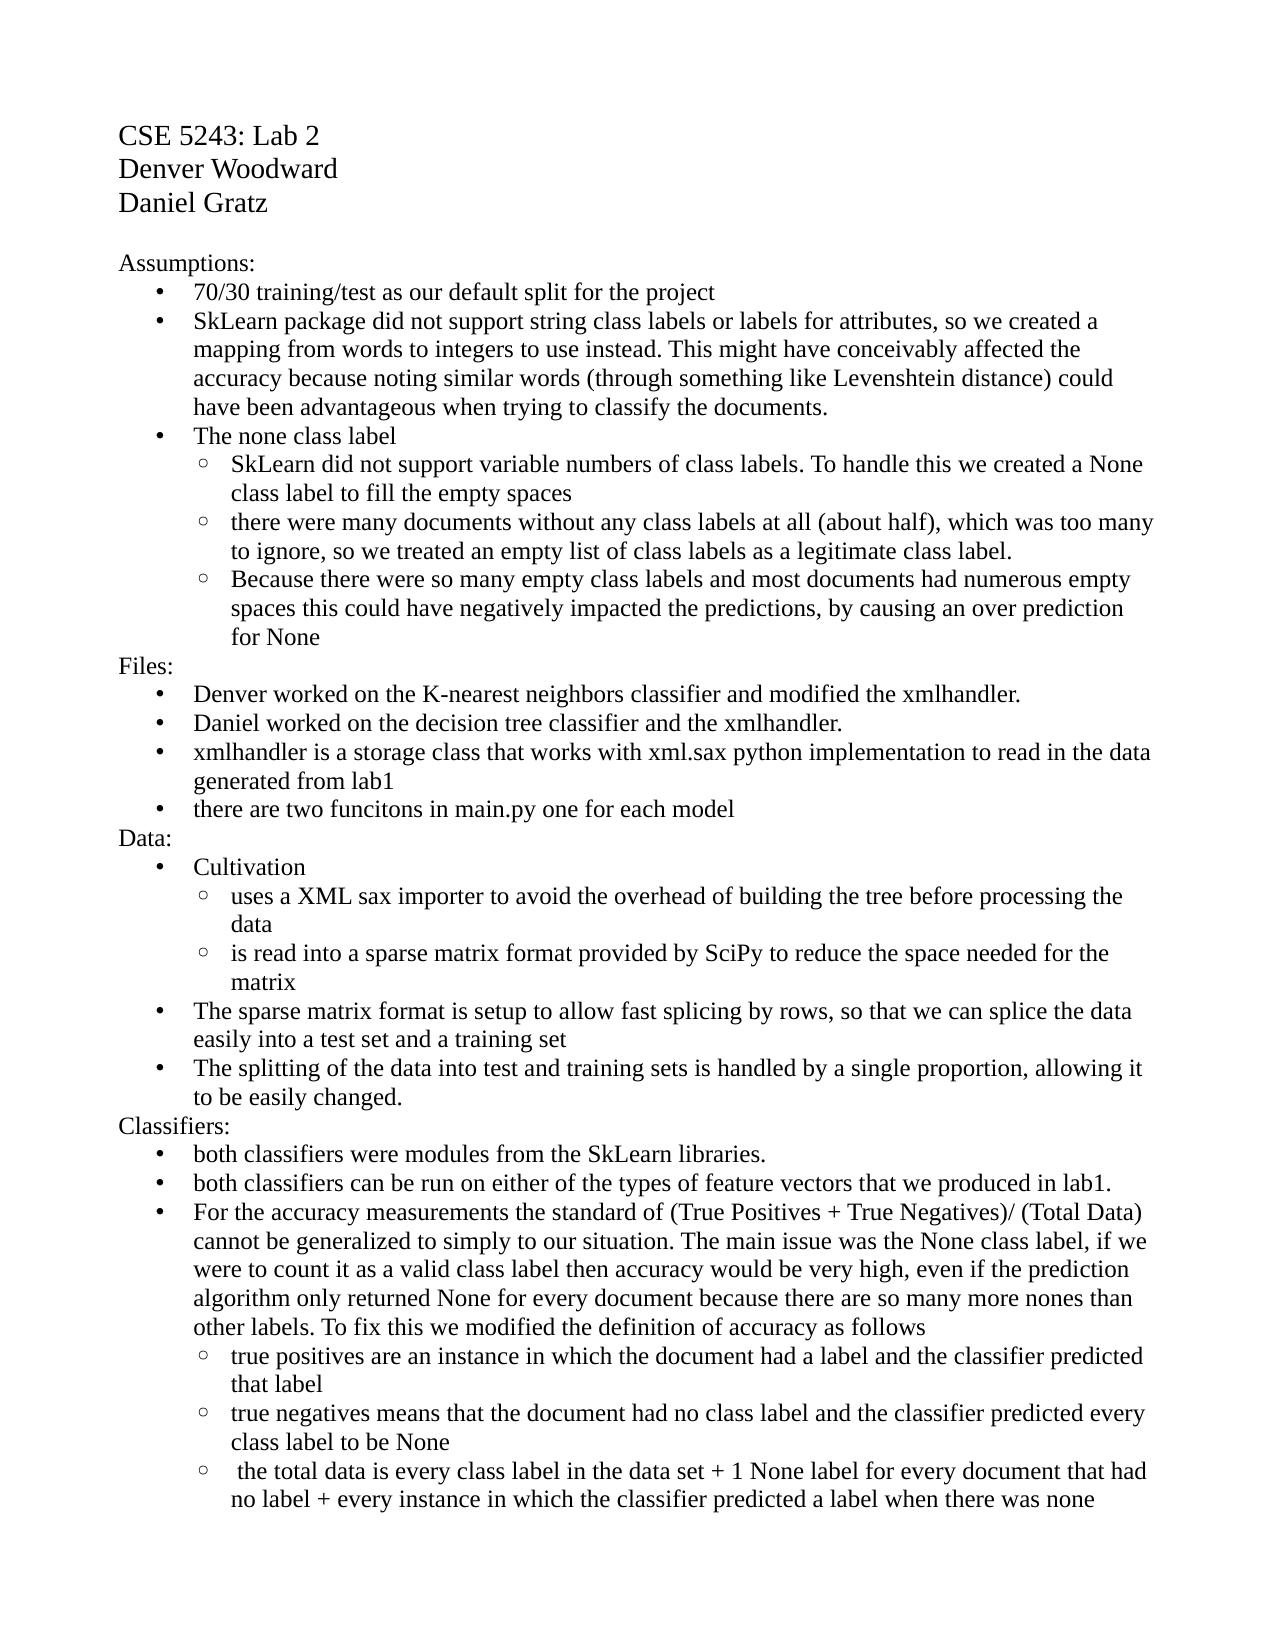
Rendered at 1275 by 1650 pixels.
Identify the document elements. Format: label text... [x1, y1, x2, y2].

list uses a XML sax importer to avoid the overhead of building the tree before processing the data [193, 881, 1157, 938]
text Data: [118, 823, 1157, 852]
list Daniel worked on the decision tree classifier and the xmlhandler. [156, 708, 1157, 737]
list SkLearn did not support variable numbers of class labels. To handle this we created a None class label to fill the empty spaces [193, 449, 1157, 507]
list SkLearn package did not support string class labels or labels for attributes, so we created a mapping from words to integers to use instead. This might have conceivably affected the accuracy because noting similar words (through something like Levenshtein distance) could have been advantageous when trying to classify the documents. [156, 306, 1157, 421]
text Files: [118, 651, 1157, 679]
list Because there were so many empty class labels and most documents had numerous empty spaces this could have negatively impacted the predictions, by causing an over prediction for None [193, 564, 1157, 651]
list The none class label [156, 421, 1157, 449]
list For the accuracy measurements the standard of (True Positives + True Negatives)/ (Total Data) cannot be generalized to simply to our situation. The main issue was the None class label, if we were to count it as a valid class label then accuracy would be very high, even if the prediction algorithm only returned None for every document because there are so many more nones than other labels. To fix this we modified the definition of accuracy as follows [156, 1197, 1157, 1341]
text Assumptions: [118, 248, 1157, 277]
list is read into a sparse matrix format provided by SciPy to reduce the space needed for the matrix [193, 938, 1157, 996]
list Denver worked on the K-nearest neighbors classifier and modified the xmlhandler. [156, 679, 1157, 708]
list both classifiers can be run on either of the types of feature vectors that we produced in lab1. [156, 1168, 1157, 1197]
list there are two funcitons in main.py one for each model [156, 794, 1157, 823]
list 70/30 training/test as our default split for the project [156, 277, 1157, 306]
list true negatives means that the document had no class label and the classifier predicted every class label to be None [193, 1398, 1157, 1456]
list the total data is every class label in the data set + 1 None label for every document that had no label + every instance in which the classifier predicted a label when there was none [193, 1456, 1157, 1513]
list there were many documents without any class labels at all (about half), which was too many to ignore, so we treated an empty list of class labels as a legitimate class label. [193, 507, 1157, 564]
list The splitting of the data into test and training sets is handled by a single proportion, allowing it to be easily changed. [156, 1053, 1157, 1111]
list Cultivation [156, 852, 1157, 881]
list true positives are an instance in which the document had a label and the classifier predicted that label [193, 1341, 1157, 1398]
list The sparse matrix format is setup to allow fast splicing by rows, so that we can splice the data easily into a test set and a training set [156, 996, 1157, 1053]
list both classifiers were modules from the SkLearn libraries. [156, 1139, 1157, 1168]
text Classifiers: [118, 1111, 1157, 1139]
list xmlhandler is a storage class that works with xml.sax python implementation to read in the data generated from lab1 [156, 737, 1157, 794]
